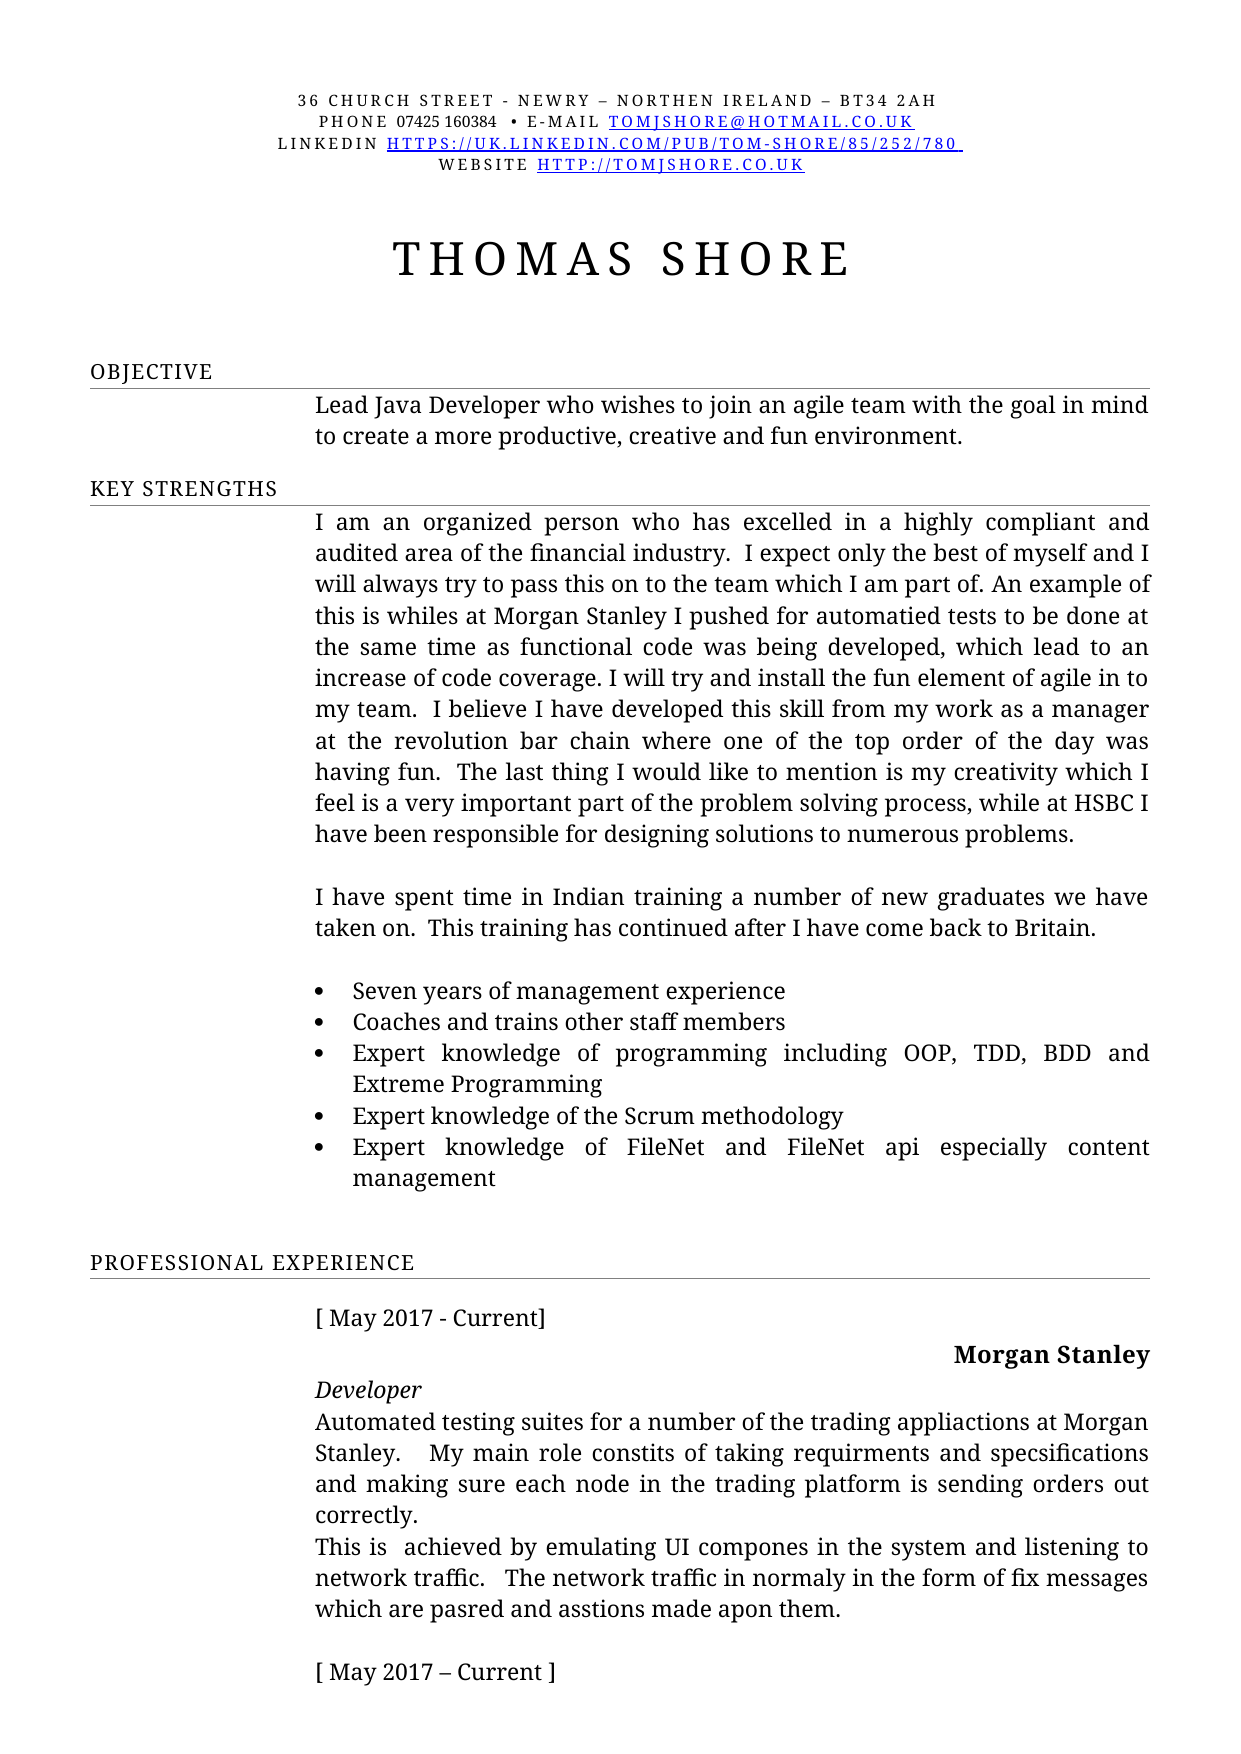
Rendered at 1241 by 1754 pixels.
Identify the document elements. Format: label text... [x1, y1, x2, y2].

table_cell [ May 2017 - Current] Morgan Stanley Developer Automated testing suites for a number of the trading appliactions at Morgan Stanley. My main role constits of taking requirments and specsifications and making sure each node in the trading platform is sending orders out correctly. This is achieved by emulating UI compones in the system and listening to network traffic. The network traffic in normaly in the form of fix messages which are pasred and asstions made apon them. [ May 2017 – Current ] [304, 1279, 1162, 1687]
table_header 36 Church street - Newry – northen Ireland – BT34 2Ah [79, 90, 1162, 111]
text Thomas Shore [90, 226, 1150, 289]
table_cell [79, 506, 303, 1225]
table_cell [79, 1279, 303, 1687]
table_cell Phone 07425 160384 • E-mail tomjshore@hotmail.co.uk Linkedin https://uk.linkedin.com/pub/tom-shore/85/252/780 Website http://tomjshore.co.uk [79, 111, 1162, 226]
table_cell [79, 389, 303, 451]
table_cell Lead Java Developer who wishes to join an agile team with the goal in mind to create a more productive, creative and fun environment. [304, 389, 1162, 451]
table_header Objective [79, 335, 1162, 389]
table_cell I am an organized person who has excelled in a highly compliant and audited area of the financial industry. I expect only the best of myself and I will always try to pass this on to the team which I am part of. An example of this is whiles at Morgan Stanley I pushed for automatied tests to be done at the same time as functional code was being developed, which lead to an increase of code coverage. I will try and install the fun element of agile in to my team. I believe I have developed this skill from my work as a manager at the revolution bar chain where one of the top order of the day was having fun. The last thing I would like to mention is my creativity which I feel is a very important part of the problem solving process, while at HSBC I have been responsible for designing solutions to numerous problems. I have spent time in Indian training a number of new graduates we have taken on. This training has continued after I have come back to Britain. Seven years of management experience Coaches and trains other staff members Expert knowledge of programming including OOP, TDD, BDD and Extreme Programming Expert knowledge of the Scrum methodology Expert knowledge of FileNet and FileNet api especially content management [304, 506, 1162, 1225]
table_cell Professional experience [79, 1225, 1162, 1279]
table_cell KEY STRENGTHS [79, 451, 1162, 506]
